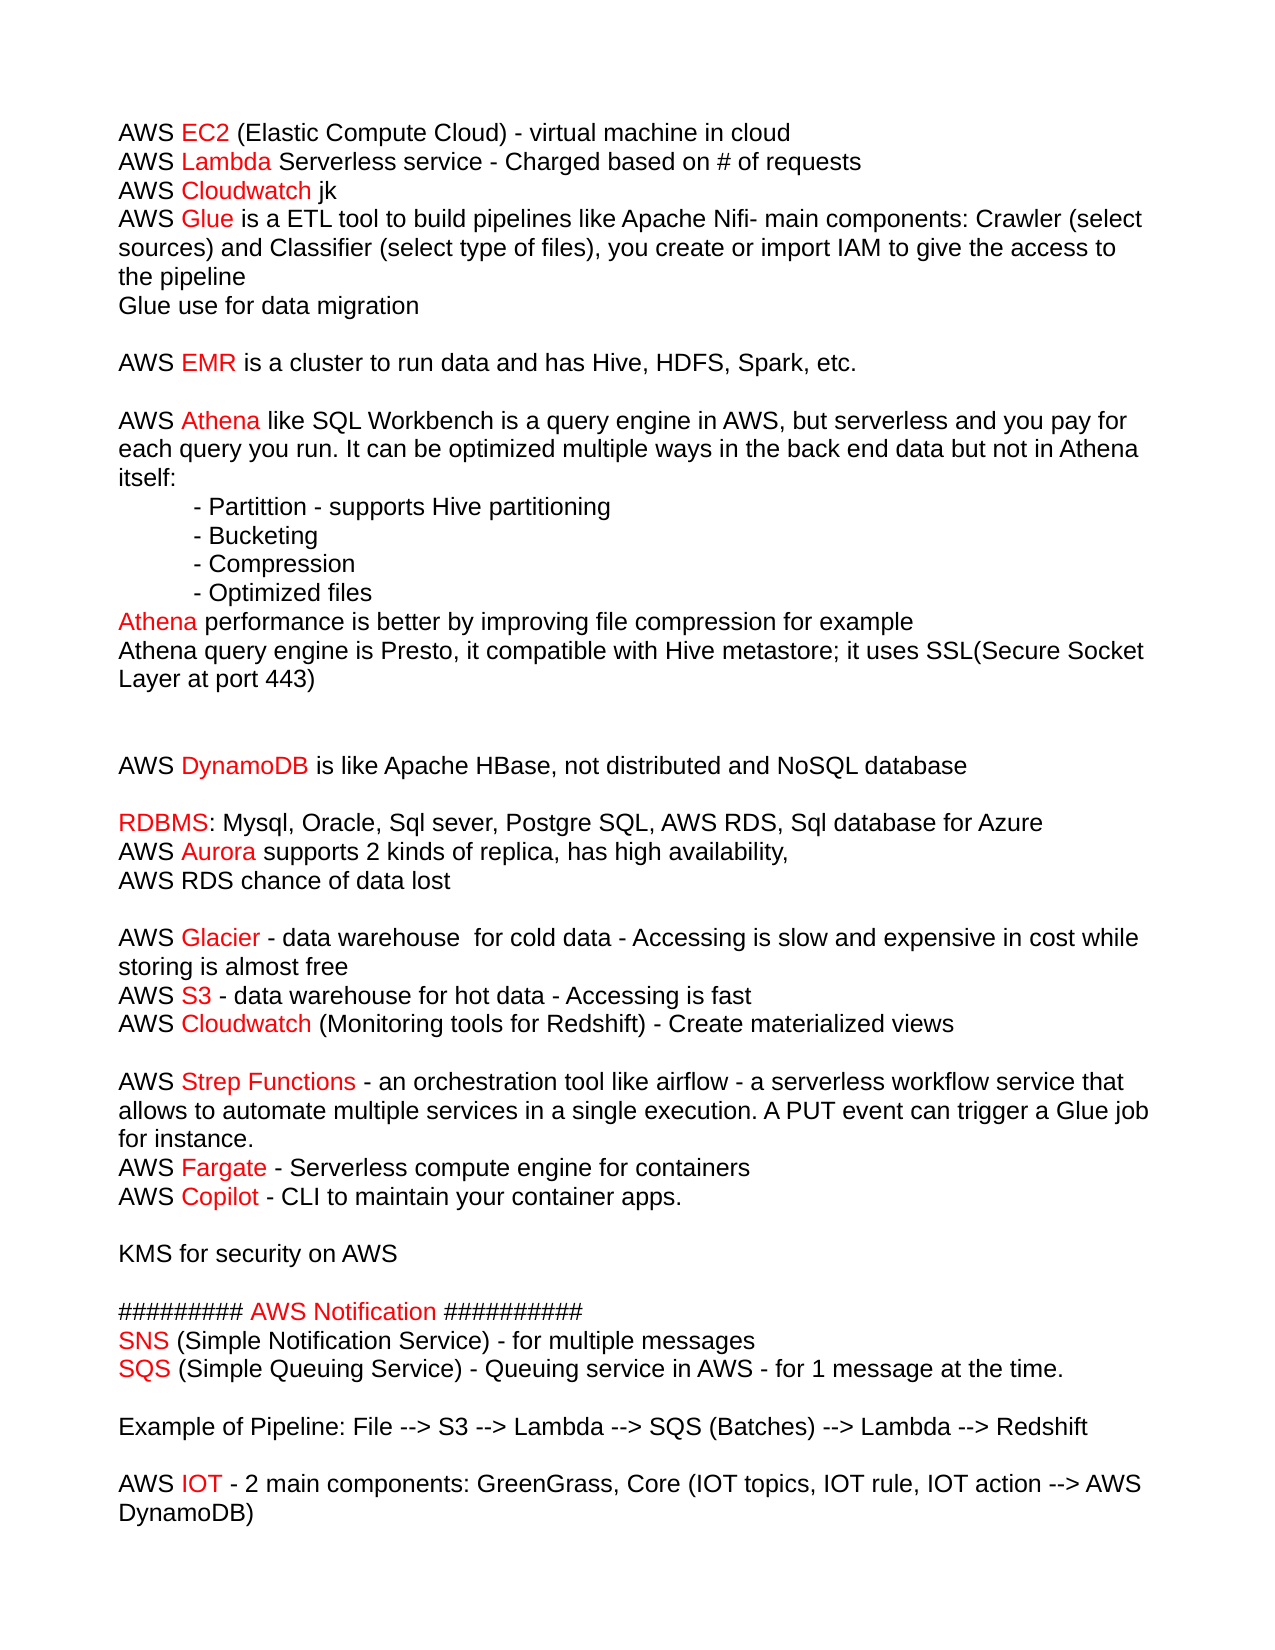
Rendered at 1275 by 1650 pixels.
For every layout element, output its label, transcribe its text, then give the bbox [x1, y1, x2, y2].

text SNS (Simple Notification Service) - for multiple messages [118, 1326, 1157, 1354]
text AWS IOT - 2 main components: GreenGrass, Core (IOT topics, IOT rule, IOT action --> AWS DynamoDB) [118, 1469, 1157, 1527]
text - Bucketing [118, 521, 1157, 549]
text Athena query engine is Presto, it compatible with Hive metastore; it uses SSL(Secure Socket Layer at port 443) [118, 636, 1157, 693]
text RDBMS: Mysql, Oracle, Sql sever, Postgre SQL, AWS RDS, Sql database for Azure [118, 808, 1157, 837]
text AWS Strep Functions - an orchestration tool like airflow - a serverless workflow service that allows to automate multiple services in a single execution. A PUT event can trigger a Glue job for instance. [118, 1067, 1157, 1153]
text AWS EMR is a cluster to run data and has Hive, HDFS, Spark, etc. [118, 348, 1157, 377]
text Glue use for data migration [118, 291, 1157, 319]
text AWS Glue is a ETL tool to build pipelines like Apache Nifi- main components: Crawler (select sources) and Classifier (select type of files), you create or import IAM to give the access to the pipeline [118, 204, 1157, 291]
text AWS Copilot - CLI to maintain your container apps. [118, 1182, 1157, 1211]
text - Optimized files [118, 578, 1157, 607]
text AWS EC2 (Elastic Compute Cloud) - virtual machine in cloud [118, 118, 1157, 147]
text - Compression [118, 549, 1157, 578]
text AWS Lambda Serverless service - Charged based on # of requests [118, 147, 1157, 176]
text AWS Aurora supports 2 kinds of replica, has high availability, [118, 837, 1157, 866]
text Example of Pipeline: File --> S3 --> Lambda --> SQS (Batches) --> Lambda --> Redshift [118, 1412, 1157, 1441]
text AWS Glacier - data warehouse for cold data - Accessing is slow and expensive in cost while storing is almost free [118, 923, 1157, 981]
text AWS RDS chance of data lost [118, 866, 1157, 894]
text - Partittion - supports Hive partitioning [118, 492, 1157, 521]
text SQS (Simple Queuing Service) - Queuing service in AWS - for 1 message at the time. [118, 1354, 1157, 1383]
text AWS Cloudwatch jk [118, 176, 1157, 204]
text AWS S3 - data warehouse for hot data - Accessing is fast [118, 981, 1157, 1009]
text AWS Athena like SQL Workbench is a query engine in AWS, but serverless and you pay for each query you run. It can be optimized multiple ways in the back end data but not in Athena itself: [118, 406, 1157, 492]
text KMS for security on AWS [118, 1239, 1157, 1268]
text AWS Cloudwatch (Monitoring tools for Redshift) - Create materialized views [118, 1009, 1157, 1038]
text Athena performance is better by improving file compression for example [118, 607, 1157, 636]
text ######### AWS Notification ########## [118, 1297, 1157, 1326]
text AWS DynamoDB is like Apache HBase, not distributed and NoSQL database [118, 751, 1157, 779]
text AWS Fargate - Serverless compute engine for containers [118, 1153, 1157, 1182]
